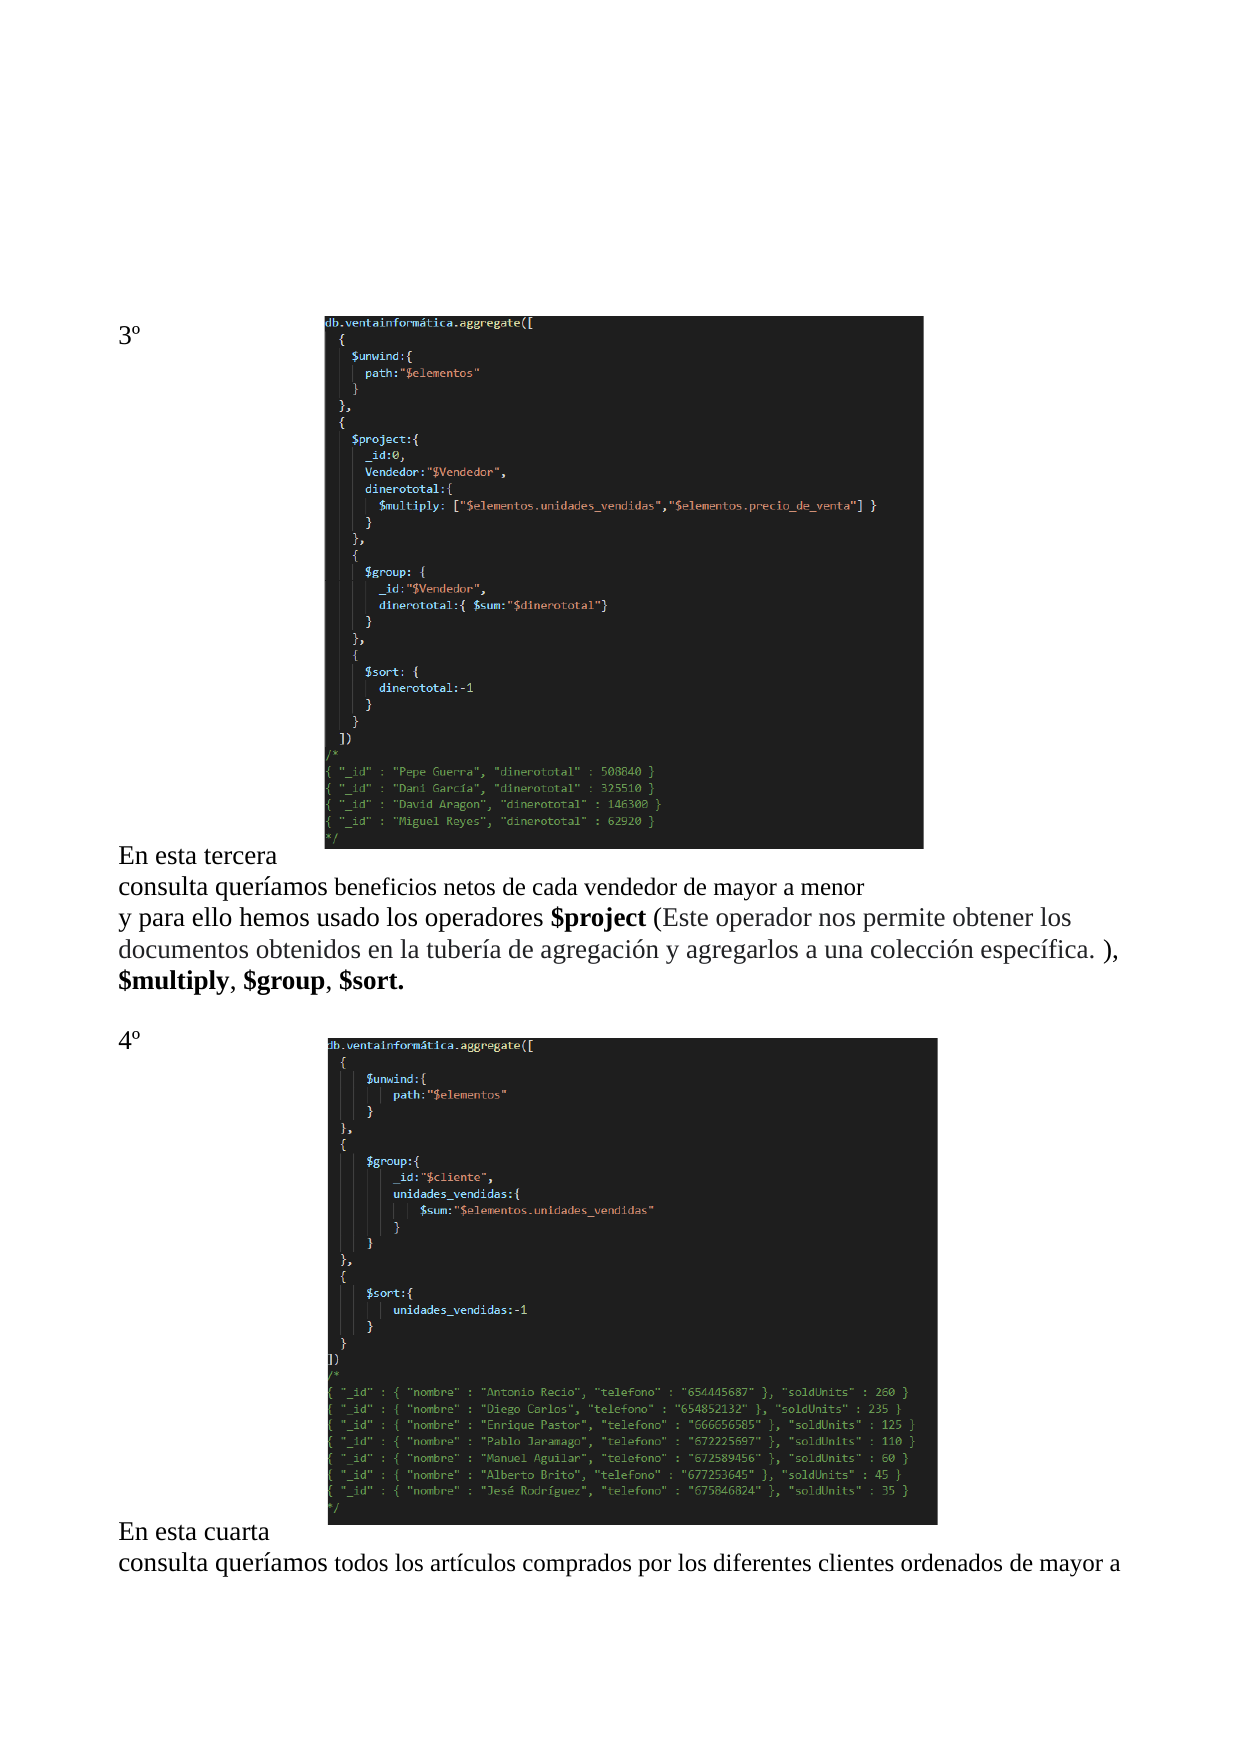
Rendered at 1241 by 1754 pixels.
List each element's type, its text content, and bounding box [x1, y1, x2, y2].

text 4º [118, 1024, 1122, 1055]
text y para ello hemos usado los operadores $project (Este operador nos permite obtener los documentos obtenidos en la tubería de agregación y agregarlos a una colección específica. ), $multiply, $group, $sort. [118, 902, 1122, 995]
text En esta cuarta consulta queríamos todos los artículos comprados por los diferentes clientes ordenados de mayor a [118, 1515, 1122, 1577]
text [924, 319, 1122, 351]
text En esta tercera consulta queríamos beneficios netos de cada vendedor de mayor a menor [118, 839, 1122, 902]
picture [327, 1038, 938, 1525]
picture [324, 316, 924, 849]
text 3º [118, 319, 324, 351]
